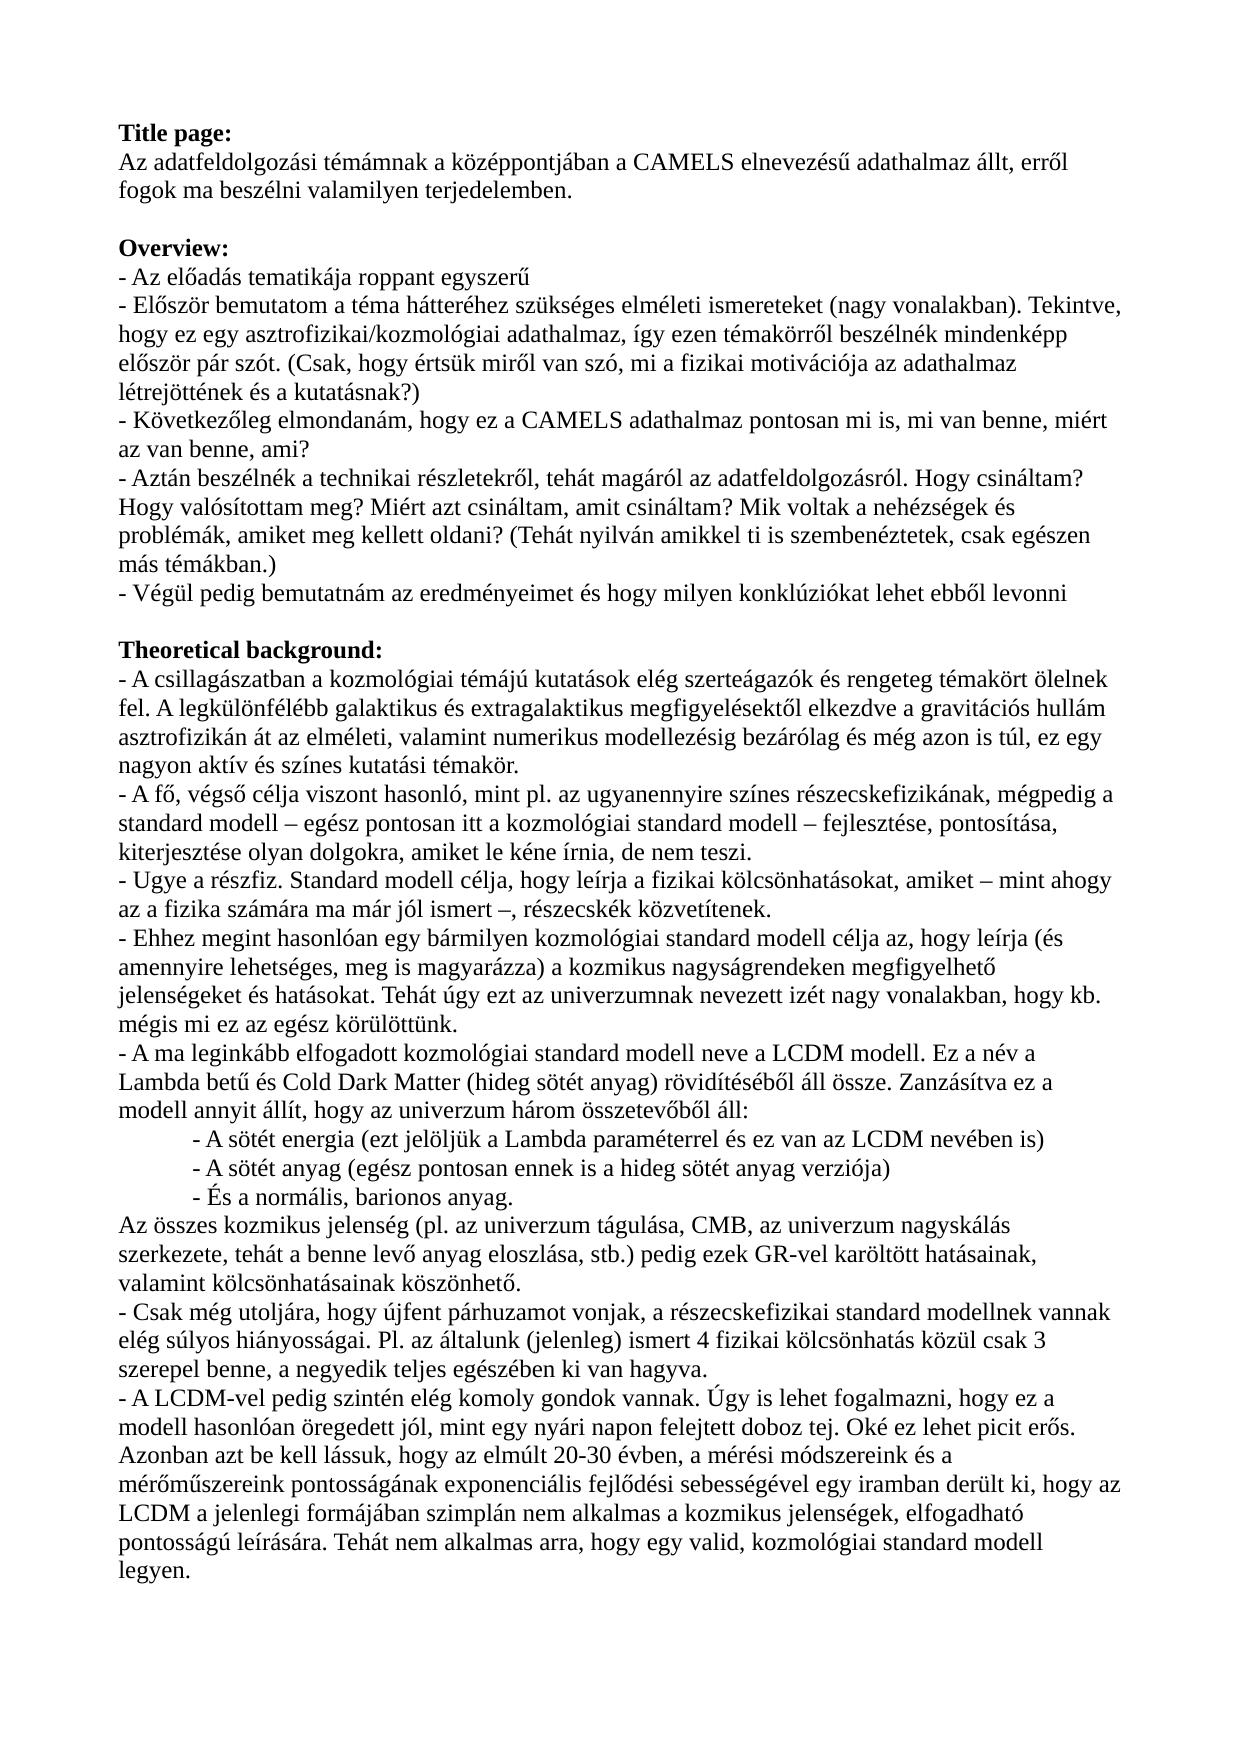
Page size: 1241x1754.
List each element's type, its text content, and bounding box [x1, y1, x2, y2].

text - A sötét energia (ezt jelöljük a Lambda paraméterrel és ez van az LCDM nevében is) [118, 1124, 1122, 1153]
text - A LCDM-vel pedig szintén elég komoly gondok vannak. Úgy is lehet fogalmazni, hogy ez a modell hasonlóan öregedett jól, mint egy nyári napon felejtett doboz tej. Oké ez lehet picit erős. Azonban azt be kell lássuk, hogy az elmúlt 20-30 évben, a mérési módszereink és a mérőműszereink pontosságának exponenciális fejlődési sebességével egy iramban derült ki, hogy az LCDM a jelenlegi formájában szimplán nem alkalmas a kozmikus jelenségek, elfogadható pontosságú leírására. Tehát nem alkalmas arra, hogy egy valid, kozmológiai standard modell legyen. [118, 1383, 1122, 1584]
text - Aztán beszélnék a technikai részletekről, tehát magáról az adatfeldolgozásról. Hogy csináltam? Hogy valósítottam meg? Miért azt csináltam, amit csináltam? Mik voltak a nehézségek és problémák, amiket meg kellett oldani? (Tehát nyilván amikkel ti is szembenéztetek, csak egészen más témákban.) [118, 463, 1122, 578]
text - És a normális, barionos anyag. [118, 1182, 1122, 1211]
text Title page: [118, 118, 1122, 147]
text - A ma leginkább elfogadott kozmológiai standard modell neve a LCDM modell. Ez a név a Lambda betű és Cold Dark Matter (hideg sötét anyag) rövidítéséből áll össze. Zanzásítva ez a modell annyit állít, hogy az univerzum három összetevőből áll: [118, 1038, 1122, 1124]
text - Csak még utoljára, hogy újfent párhuzamot vonjak, a részecskefizikai standard modellnek vannak elég súlyos hiányosságai. Pl. az általunk (jelenleg) ismert 4 fizikai kölcsönhatás közül csak 3 szerepel benne, a negyedik teljes egészében ki van hagyva. [118, 1297, 1122, 1383]
text Overview: [118, 233, 1122, 262]
text - Végül pedig bemutatnám az eredményeimet és hogy milyen konklúziókat lehet ebből levonni [118, 578, 1122, 607]
text - Az előadás tematikája roppant egyszerű [118, 262, 1122, 291]
text Az összes kozmikus jelenség (pl. az univerzum tágulása, CMB, az univerzum nagyskálás szerkezete, tehát a benne levő anyag eloszlása, stb.) pedig ezek GR-vel karöltött hatásainak, valamint kölcsönhatásainak köszönhető. [118, 1211, 1122, 1297]
text - A csillagászatban a kozmológiai témájú kutatások elég szerteágazók és rengeteg témakört ölelnek fel. A legkülönfélébb galaktikus és extragalaktikus megfigyelésektől elkezdve a gravitációs hullám asztrofizikán át az elméleti, valamint numerikus modellezésig bezárólag és még azon is túl, ez egy nagyon aktív és színes kutatási témakör. [118, 664, 1122, 779]
text - Ehhez megint hasonlóan egy bármilyen kozmológiai standard modell célja az, hogy leírja (és amennyire lehetséges, meg is magyarázza) a kozmikus nagyságrendeken megfigyelhető jelenségeket és hatásokat. Tehát úgy ezt az univerzumnak nevezett izét nagy vonalakban, hogy kb. mégis mi ez az egész körülöttünk. [118, 923, 1122, 1038]
text - Ugye a részfiz. Standard modell célja, hogy leírja a fizikai kölcsönhatásokat, amiket – mint ahogy az a fizika számára ma már jól ismert –, részecskék közvetítenek. [118, 866, 1122, 923]
text Az adatfeldolgozási témámnak a középpontjában a CAMELS elnevezésű adathalmaz állt, erről fogok ma beszélni valamilyen terjedelemben. [118, 147, 1122, 204]
text Theoretical background: [118, 636, 1122, 664]
text - Először bemutatom a téma hátteréhez szükséges elméleti ismereteket (nagy vonalakban). Tekintve, hogy ez egy asztrofizikai/kozmológiai adathalmaz, így ezen témakörről beszélnék mindenképp először pár szót. (Csak, hogy értsük miről van szó, mi a fizikai motivációja az adathalmaz létrejöttének és a kutatásnak?) [118, 291, 1122, 406]
text - Következőleg elmondanám, hogy ez a CAMELS adathalmaz pontosan mi is, mi van benne, miért az van benne, ami? [118, 406, 1122, 463]
text - A sötét anyag (egész pontosan ennek is a hideg sötét anyag verziója) [118, 1153, 1122, 1182]
text - A fő, végső célja viszont hasonló, mint pl. az ugyanennyire színes részecskefizikának, mégpedig a standard modell – egész pontosan itt a kozmológiai standard modell – fejlesztése, pontosítása, kiterjesztése olyan dolgokra, amiket le kéne írnia, de nem teszi. [118, 779, 1122, 866]
